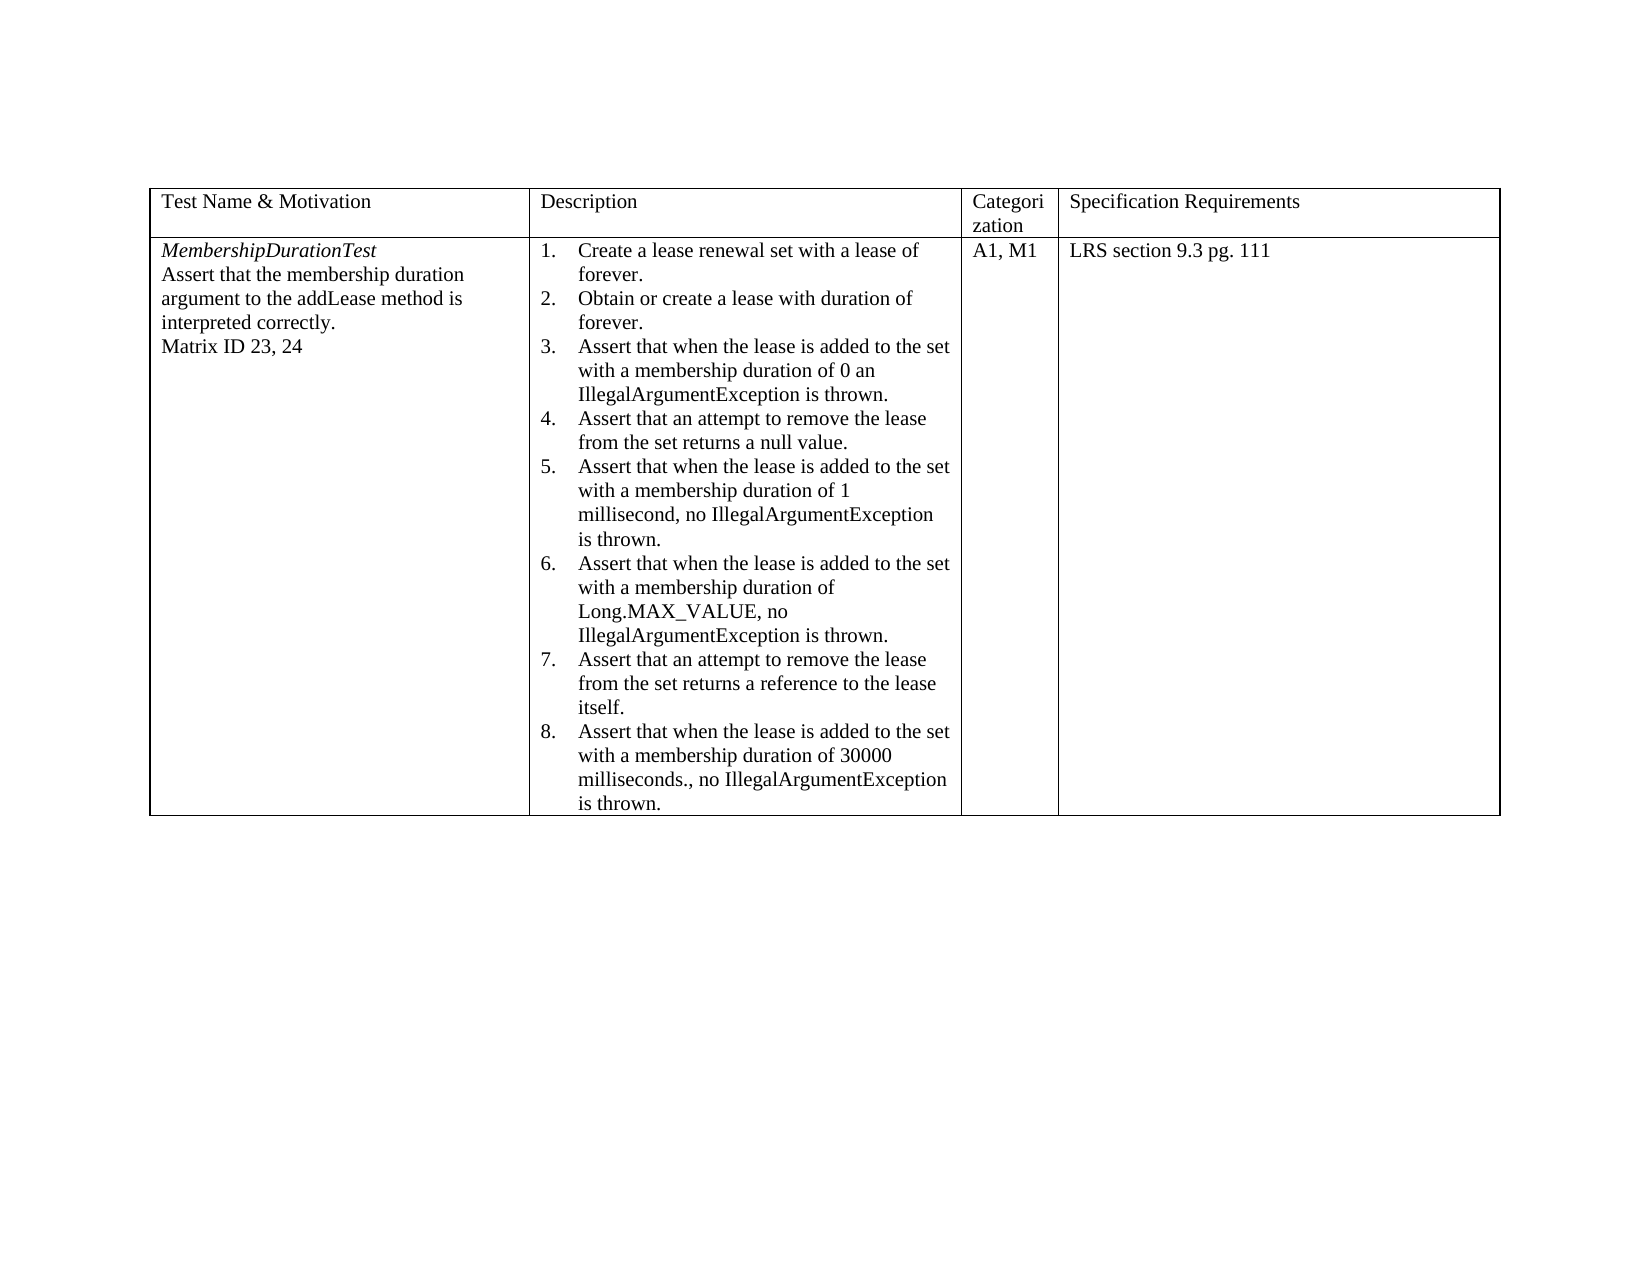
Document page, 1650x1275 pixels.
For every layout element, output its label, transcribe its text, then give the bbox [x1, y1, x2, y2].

table_header Specification Requirements [1059, 189, 1499, 237]
table_cell Create a lease renewal set with a lease of forever. Obtain or create a lease with duration of forever. Assert that when the lease is added to the set with a membership duration of 0 an IllegalArgumentException is thrown. Assert that an attempt to remove the lease from the set returns a null value. Assert that when the lease is added to the set with a membership duration of 1 millisecond, no IllegalArgumentException is thrown. Assert that when the lease is added to the set with a membership duration of Long.MAX_VALUE, no IllegalArgumentException is thrown. Assert that an attempt to remove the lease from the set returns a reference to the lease itself. Assert that when the lease is added to the set with a membership duration of 30000 milliseconds., no IllegalArgumentException is thrown. [530, 238, 961, 815]
table_cell A1, M1 [962, 238, 1058, 815]
table_header Test Name & Motivation [151, 189, 529, 237]
table_cell MembershipDurationTest Assert that the membership duration argument to the addLease method is interpreted correctly. Matrix ID 23, 24 [151, 238, 529, 815]
table_cell LRS section 9.3 pg. 111 [1059, 238, 1499, 815]
table_header Categorization [962, 189, 1058, 237]
table_header Description [530, 189, 961, 237]
